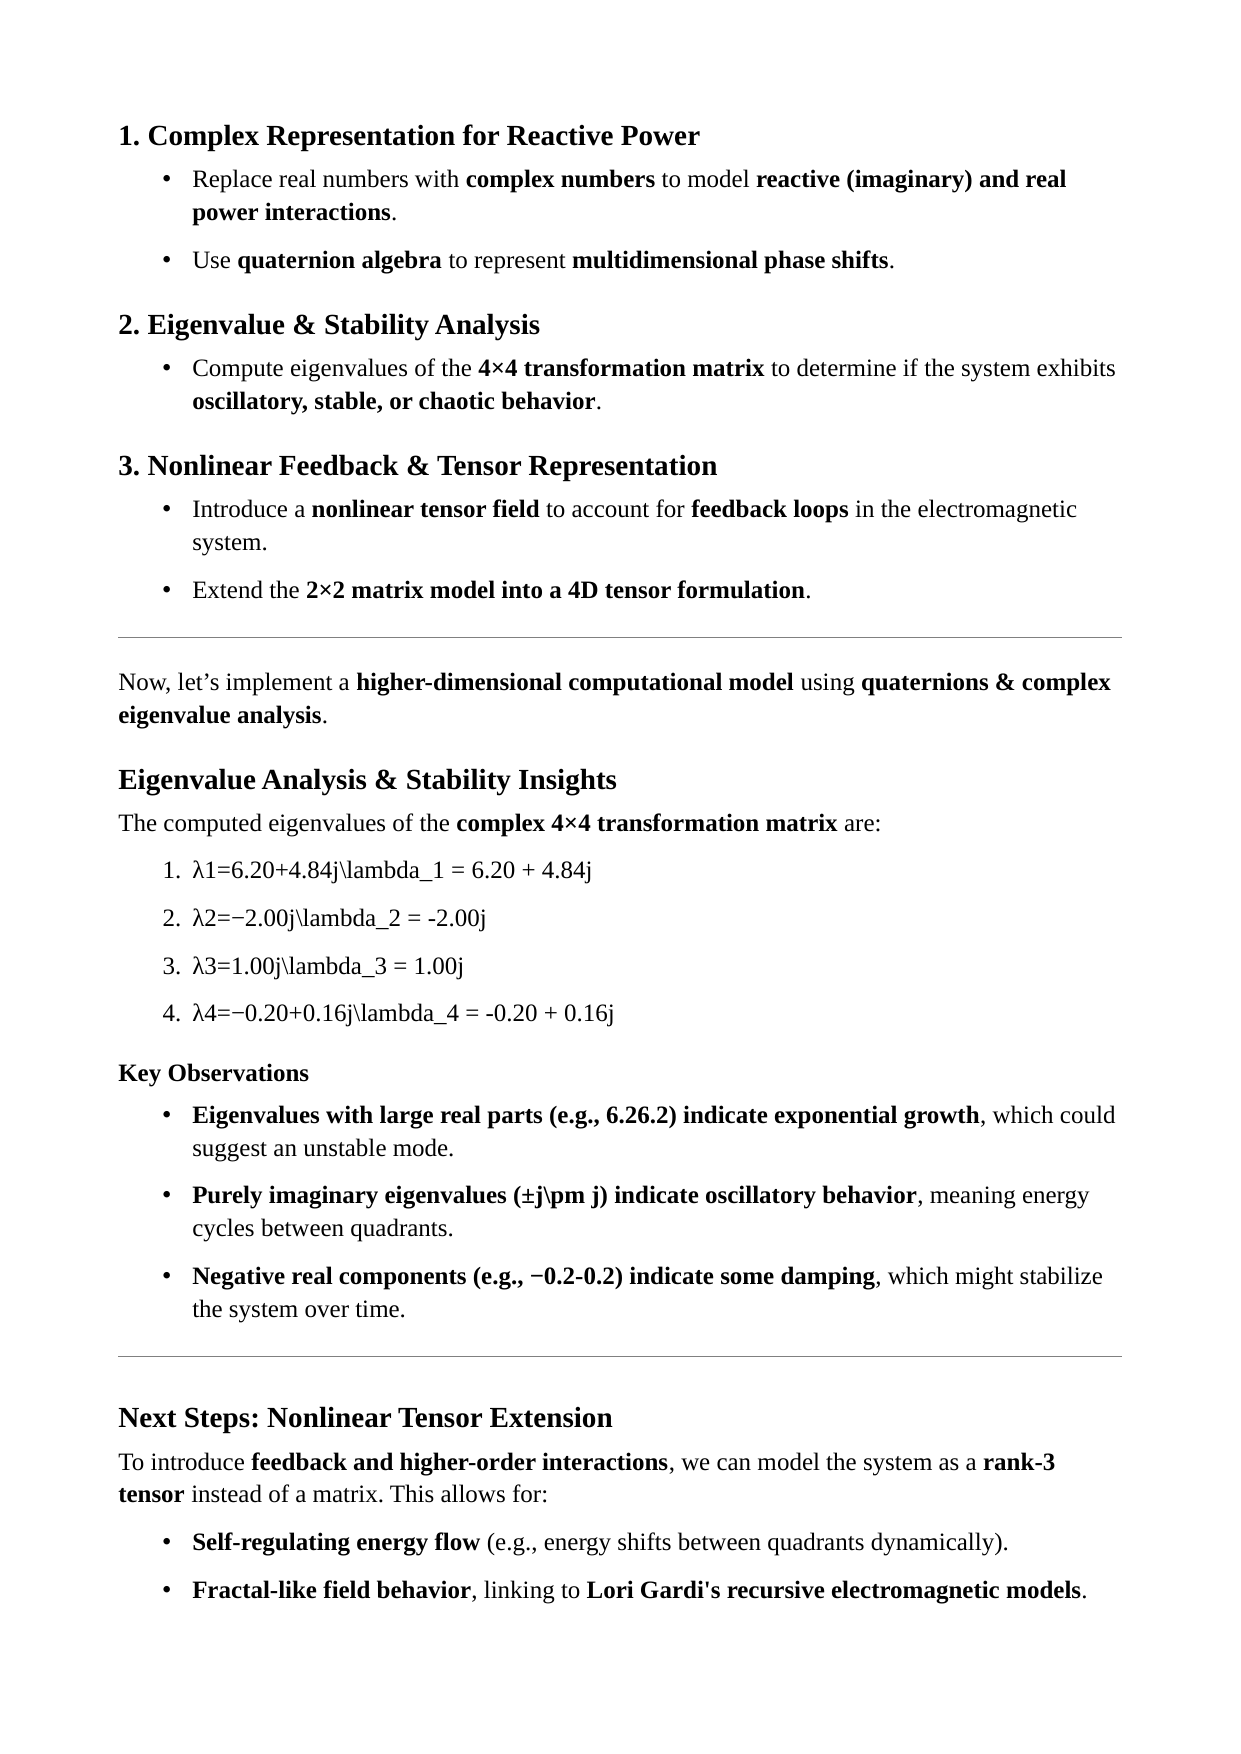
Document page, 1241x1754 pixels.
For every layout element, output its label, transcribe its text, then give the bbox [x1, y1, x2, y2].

subtitle Key Observations [118, 1058, 1122, 1087]
list Replace real numbers with complex numbers to model reactive (imaginary) and real power interactions. [162, 164, 1122, 226]
list Purely imaginary eigenvalues (±j\pm j) indicate oscillatory behavior, meaning energy cycles between quadrants. [162, 1180, 1122, 1242]
list λ4=−0.20+0.16j\lambda_4 = -0.20 + 0.16j [162, 998, 1122, 1027]
list Introduce a nonlinear tensor field to account for feedback loops in the electromagnetic system. [162, 494, 1122, 556]
subtitle 3. Nonlinear Feedback & Tensor Representation [118, 448, 1122, 482]
list Compute eigenvalues of the 4×4 transformation matrix to determine if the system exhibits oscillatory, stable, or chaotic behavior. [162, 353, 1122, 415]
list Extend the 2×2 matrix model into a 4D tensor formulation. [162, 575, 1122, 604]
list Use quaternion algebra to represent multidimensional phase shifts. [162, 245, 1122, 273]
text Now, let’s implement a higher-dimensional computational model using quaternions & complex eigenvalue analysis. 🚀 [118, 667, 1122, 728]
subtitle 1. Complex Representation for Reactive Power [118, 118, 1122, 152]
text To introduce feedback and higher-order interactions, we can model the system as a rank-3 tensor instead of a matrix. This allows for: [118, 1447, 1122, 1508]
list Negative real components (e.g., −0.2-0.2) indicate some damping, which might stabilize the system over time. [162, 1261, 1122, 1323]
subtitle 2. Eigenvalue & Stability Analysis [118, 307, 1122, 341]
list Eigenvalues with large real parts (e.g., 6.26.2) indicate exponential growth, which could suggest an unstable mode. [162, 1100, 1122, 1162]
list λ3=1.00j\lambda_3 = 1.00j [162, 951, 1122, 979]
list Self-regulating energy flow (e.g., energy shifts between quadrants dynamically). [162, 1527, 1122, 1556]
list λ1=6.20+4.84j\lambda_1 = 6.20 + 4.84j [162, 856, 1122, 884]
list Fractal-like field behavior, linking to Lori Gardi's recursive electromagnetic models. [162, 1575, 1122, 1603]
subtitle Next Steps: Nonlinear Tensor Extension [118, 1401, 1122, 1434]
list λ2=−2.00j\lambda_2 = -2.00j [162, 903, 1122, 932]
subtitle Eigenvalue Analysis & Stability Insights [118, 762, 1122, 796]
text The computed eigenvalues of the complex 4×4 transformation matrix are: [118, 808, 1122, 837]
